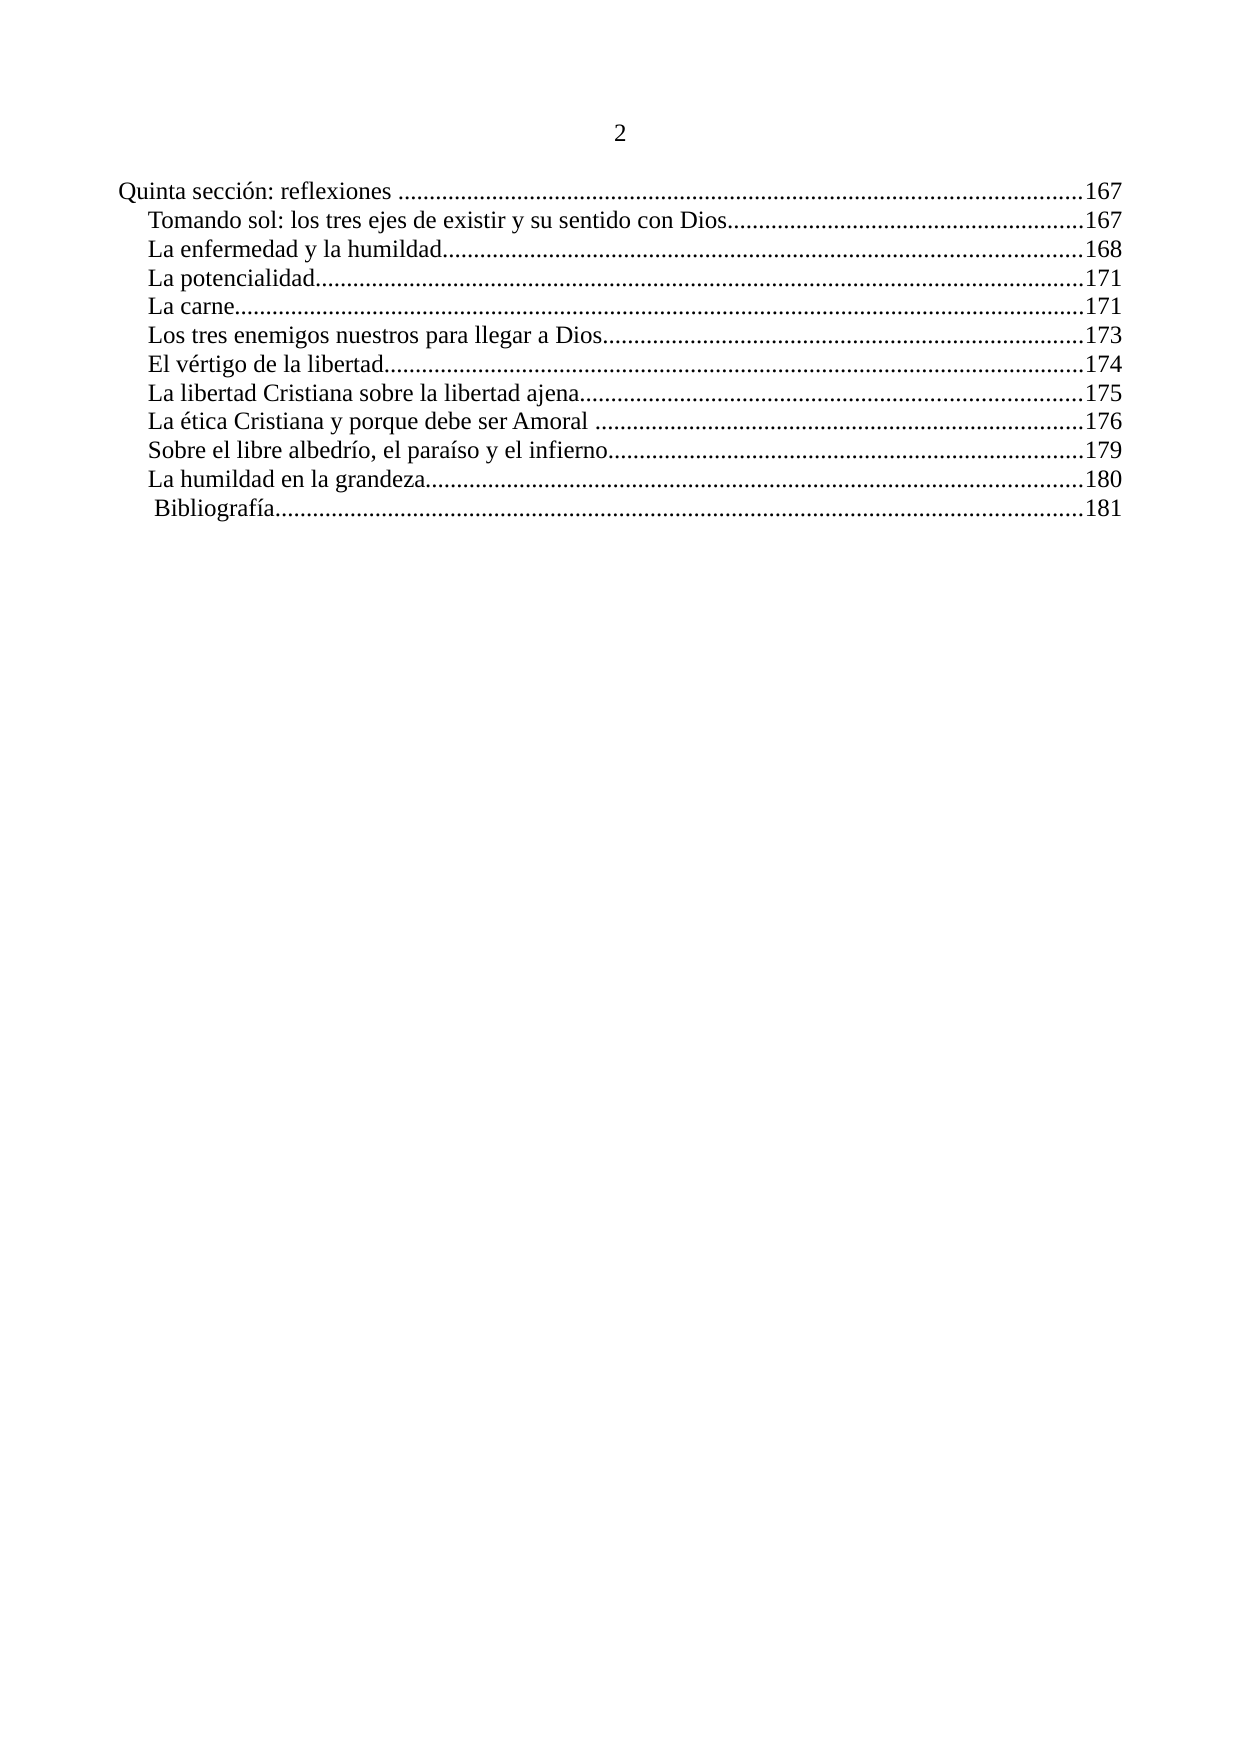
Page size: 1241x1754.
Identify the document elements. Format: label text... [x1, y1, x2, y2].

text La enfermedad y la humildad 168 [148, 234, 1122, 263]
text Bibliografía 181 [148, 493, 1122, 521]
text La potencialidad 171 [148, 263, 1122, 291]
text Tomando sol: los tres ejes de existir y su sentido con Dios 167 [148, 205, 1122, 234]
text La ética Cristiana y porque debe ser Amoral 176 [148, 406, 1122, 435]
text La carne 171 [148, 291, 1122, 320]
text Los tres enemigos nuestros para llegar a Dios 173 [148, 320, 1122, 349]
text La libertad Cristiana sobre la libertad ajena 175 [148, 378, 1122, 406]
text La humildad en la grandeza 180 [148, 464, 1122, 493]
text El vértigo de la libertad 174 [148, 349, 1122, 378]
text Quinta sección: reflexiones 167 [118, 176, 1122, 205]
text Sobre el libre albedrío, el paraíso y el infierno 179 [148, 435, 1122, 464]
